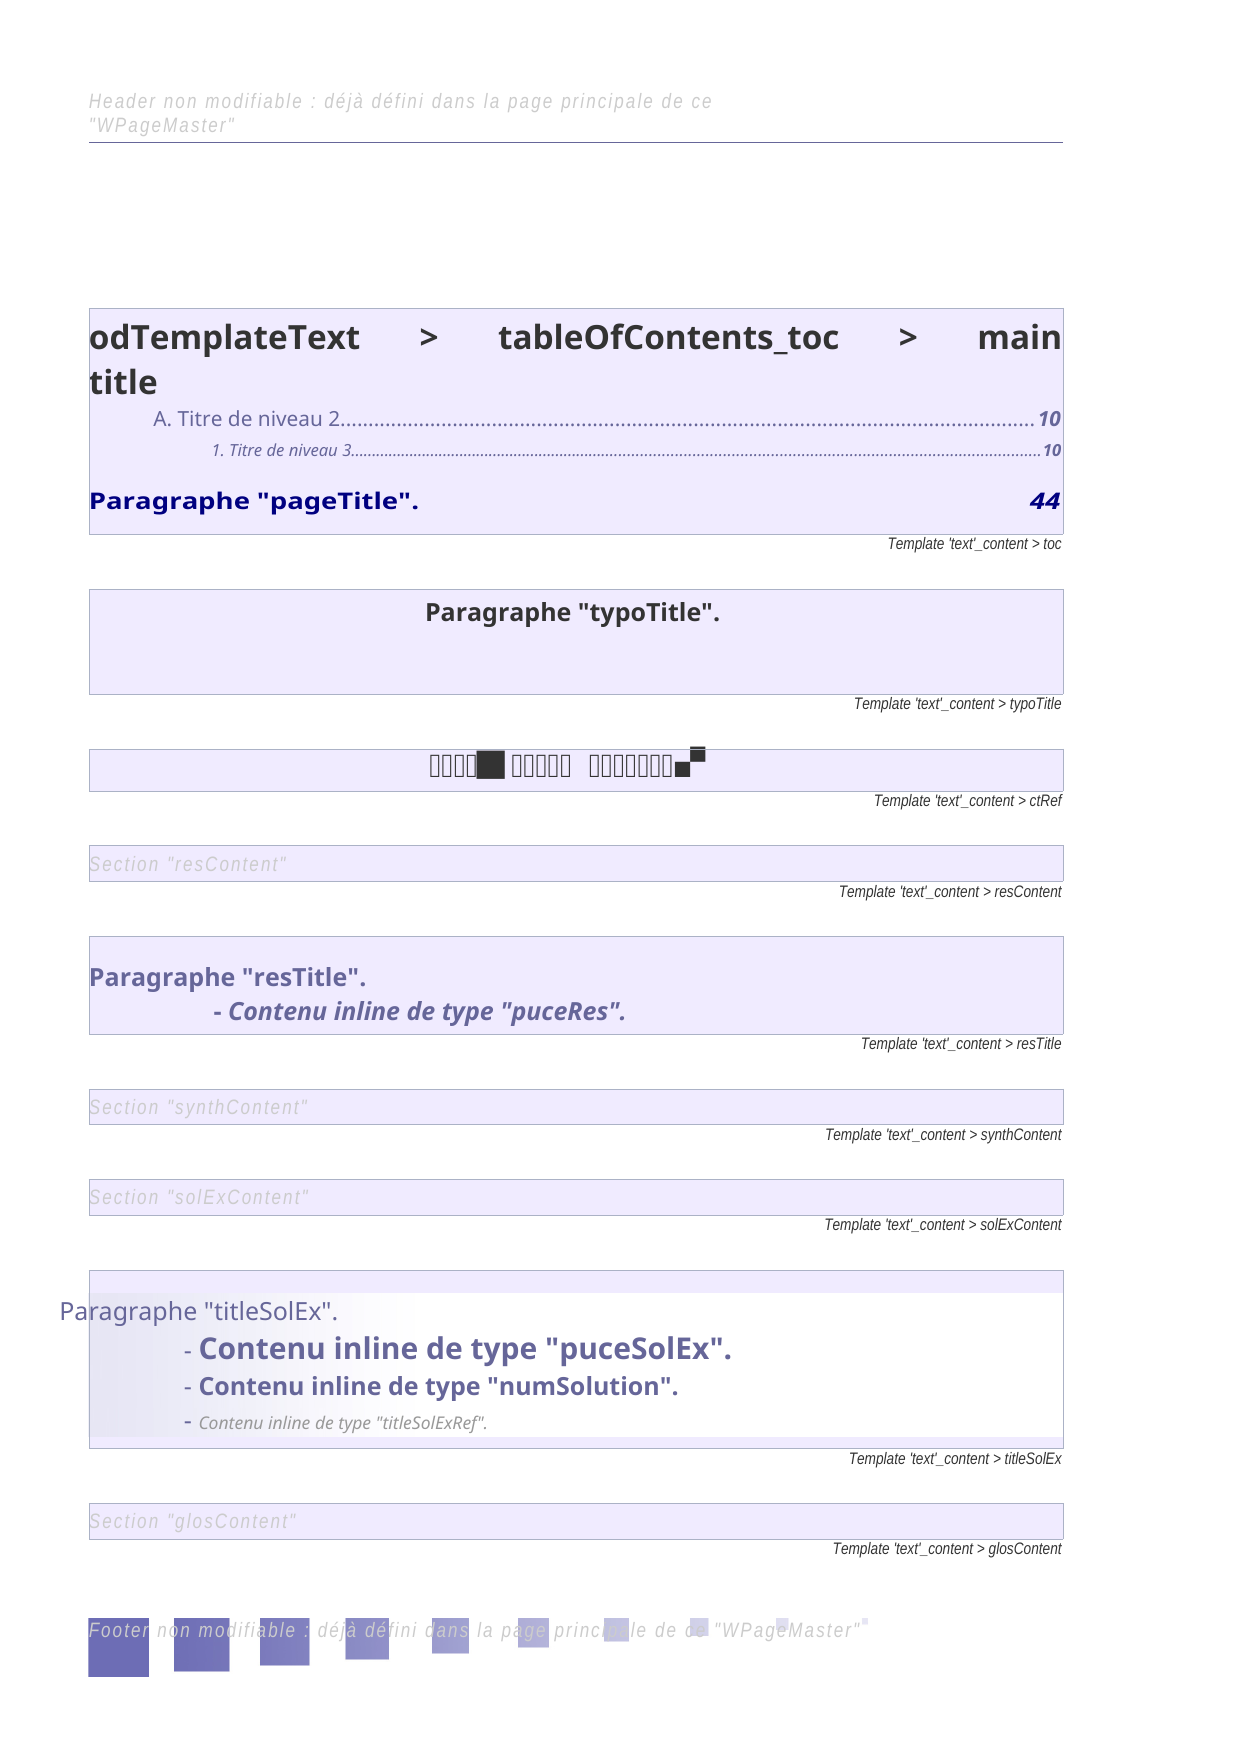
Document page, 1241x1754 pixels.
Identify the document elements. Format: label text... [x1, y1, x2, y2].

title Template 'text'_content > resContent [88, 881, 1063, 901]
title Template 'text'_content > typoTitle [88, 694, 1063, 713]
table_header Paragraphe "resTitle". - Contenu inline de type "puceRes". [90, 937, 1063, 1034]
table_header Paragraphe "ctRef". [90, 750, 1063, 791]
title Template 'text'_content > titleSolEx [88, 1448, 1063, 1468]
table_header Paragraphe "titleSolEx". - Contenu inline de type "puceSolEx". - Contenu inline de type "numSolution". - Contenu inline de type "titleSolExRef". [90, 1437, 1063, 1448]
picture [90, 1293, 1063, 1437]
title Template 'text'_content > glosContent [88, 1539, 1063, 1558]
title Template 'text'_content > solExContent [88, 1215, 1063, 1234]
title Template 'text'_content > synthContent [88, 1124, 1063, 1144]
table_header Paragraphe "typoTitle". [90, 590, 1063, 694]
table_header odTemplateText > tableOfContents_toc > main title A. Titre de niveau 2 10 1. Titre de niveau 3 10 Paragraphe "pageTitle". 44 [90, 309, 1063, 534]
title Template 'text'_content > ctRef [88, 791, 1063, 810]
picture [88, 1618, 1063, 1677]
table_header Paragraphe "titleSolEx". - Contenu inline de type "puceSolEx". - Contenu inline de type "numSolution". - Contenu inline de type "titleSolExRef". [90, 1271, 1063, 1293]
title Template 'text'_content > resTitle [88, 1034, 1063, 1053]
table_header Section "resContent" [90, 846, 1063, 881]
table_header Section "synthContent" [90, 1090, 1063, 1124]
table_header Section "solExContent" [90, 1180, 1063, 1215]
table_header Section "glosContent" [90, 1504, 1063, 1539]
title Template 'text'_content > toc [88, 534, 1063, 553]
